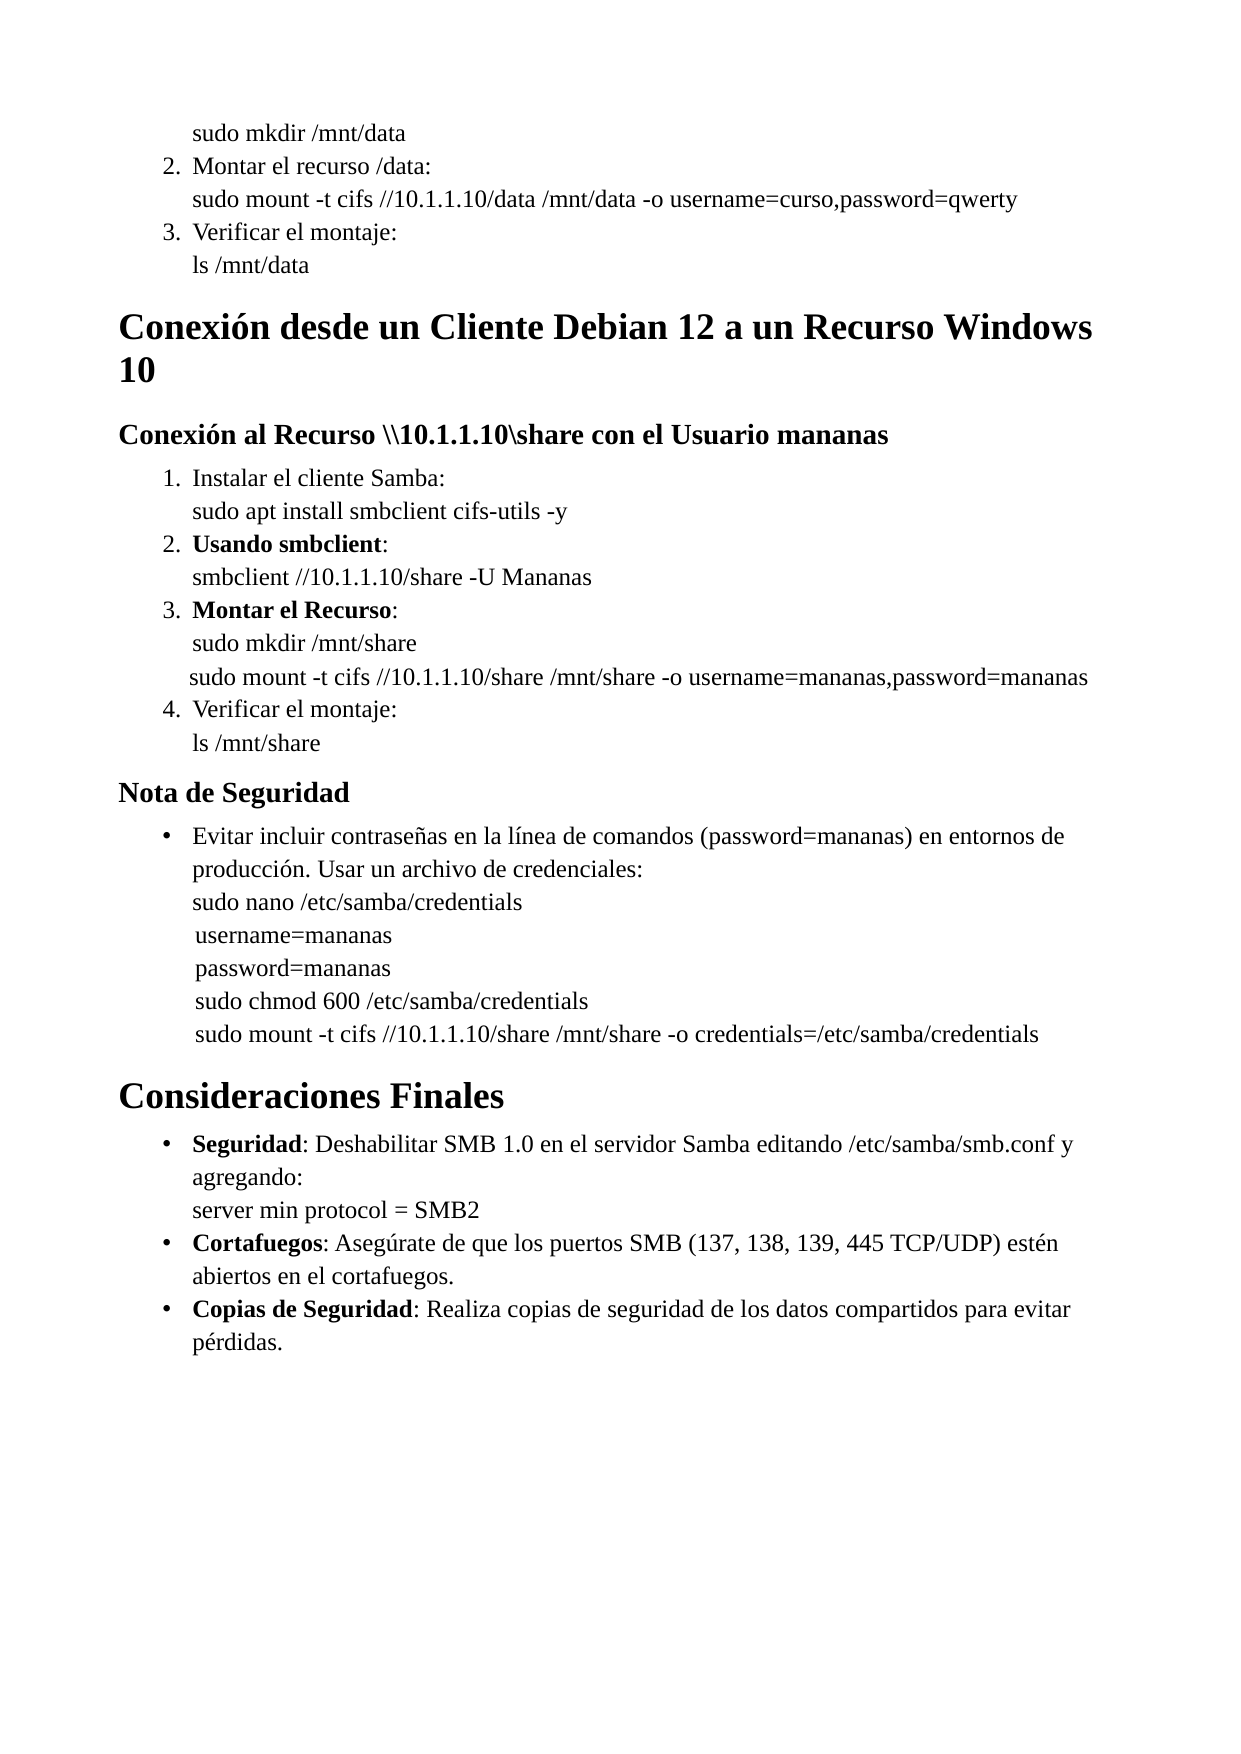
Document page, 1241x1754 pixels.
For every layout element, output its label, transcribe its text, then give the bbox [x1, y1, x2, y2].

list sudo mkdir /mnt/share [162, 628, 1122, 657]
text password=mananas [195, 953, 1122, 982]
text username=mananas [195, 920, 1122, 949]
text sudo mount -t cifs //10.1.1.10/share /mnt/share -o username=mananas,password=mananas [189, 662, 1122, 690]
list Copias de Seguridad: Realiza copias de seguridad de los datos compartidos para evitar pérdidas. [162, 1294, 1122, 1356]
list Usando smbclient: [162, 529, 1122, 558]
subtitle Conexión desde un Cliente Debian 12 a un Recurso Windows 10 [118, 304, 1122, 390]
list Verificar el montaje: [162, 694, 1122, 723]
list Montar el recurso /data: [162, 151, 1122, 180]
list ls /mnt/share [162, 728, 1122, 756]
list sudo nano /etc/samba/credentials [162, 887, 1122, 916]
subtitle Conexión al Recurso \\10.1.1.10\share con el Usuario mananas [118, 417, 1122, 451]
list ls /mnt/data [162, 250, 1122, 279]
list sudo mkdir /mnt/data [162, 118, 1122, 147]
list Evitar incluir contraseñas en la línea de comandos (password=mananas) en entornos de producción. Usar un archivo de credenciales: [162, 821, 1122, 883]
subtitle Nota de Seguridad [118, 775, 1122, 809]
list Seguridad: Deshabilitar SMB 1.0 en el servidor Samba editando /etc/samba/smb.conf y agregando: [162, 1129, 1122, 1191]
list Verificar el montaje: [162, 217, 1122, 246]
list sudo mount -t cifs //10.1.1.10/data /mnt/data -o username=curso,password=qwerty [162, 184, 1122, 213]
list Montar el Recurso: [162, 596, 1122, 624]
list Cortafuegos: Asegúrate de que los puertos SMB (137, 138, 139, 445 TCP/UDP) estén abiertos en el cortafuegos. [162, 1228, 1122, 1290]
list Instalar el cliente Samba: [162, 463, 1122, 492]
list smbclient //10.1.1.10/share -U Mananas [162, 562, 1122, 591]
list sudo apt install smbclient cifs-utils -y [162, 496, 1122, 525]
text sudo mount -t cifs //10.1.1.10/share /mnt/share -o credentials=/etc/samba/credentials [195, 1019, 1122, 1048]
list server min protocol = SMB2 [162, 1195, 1122, 1224]
subtitle Consideraciones Finales [118, 1073, 1122, 1116]
text sudo chmod 600 /etc/samba/credentials [195, 986, 1122, 1015]
